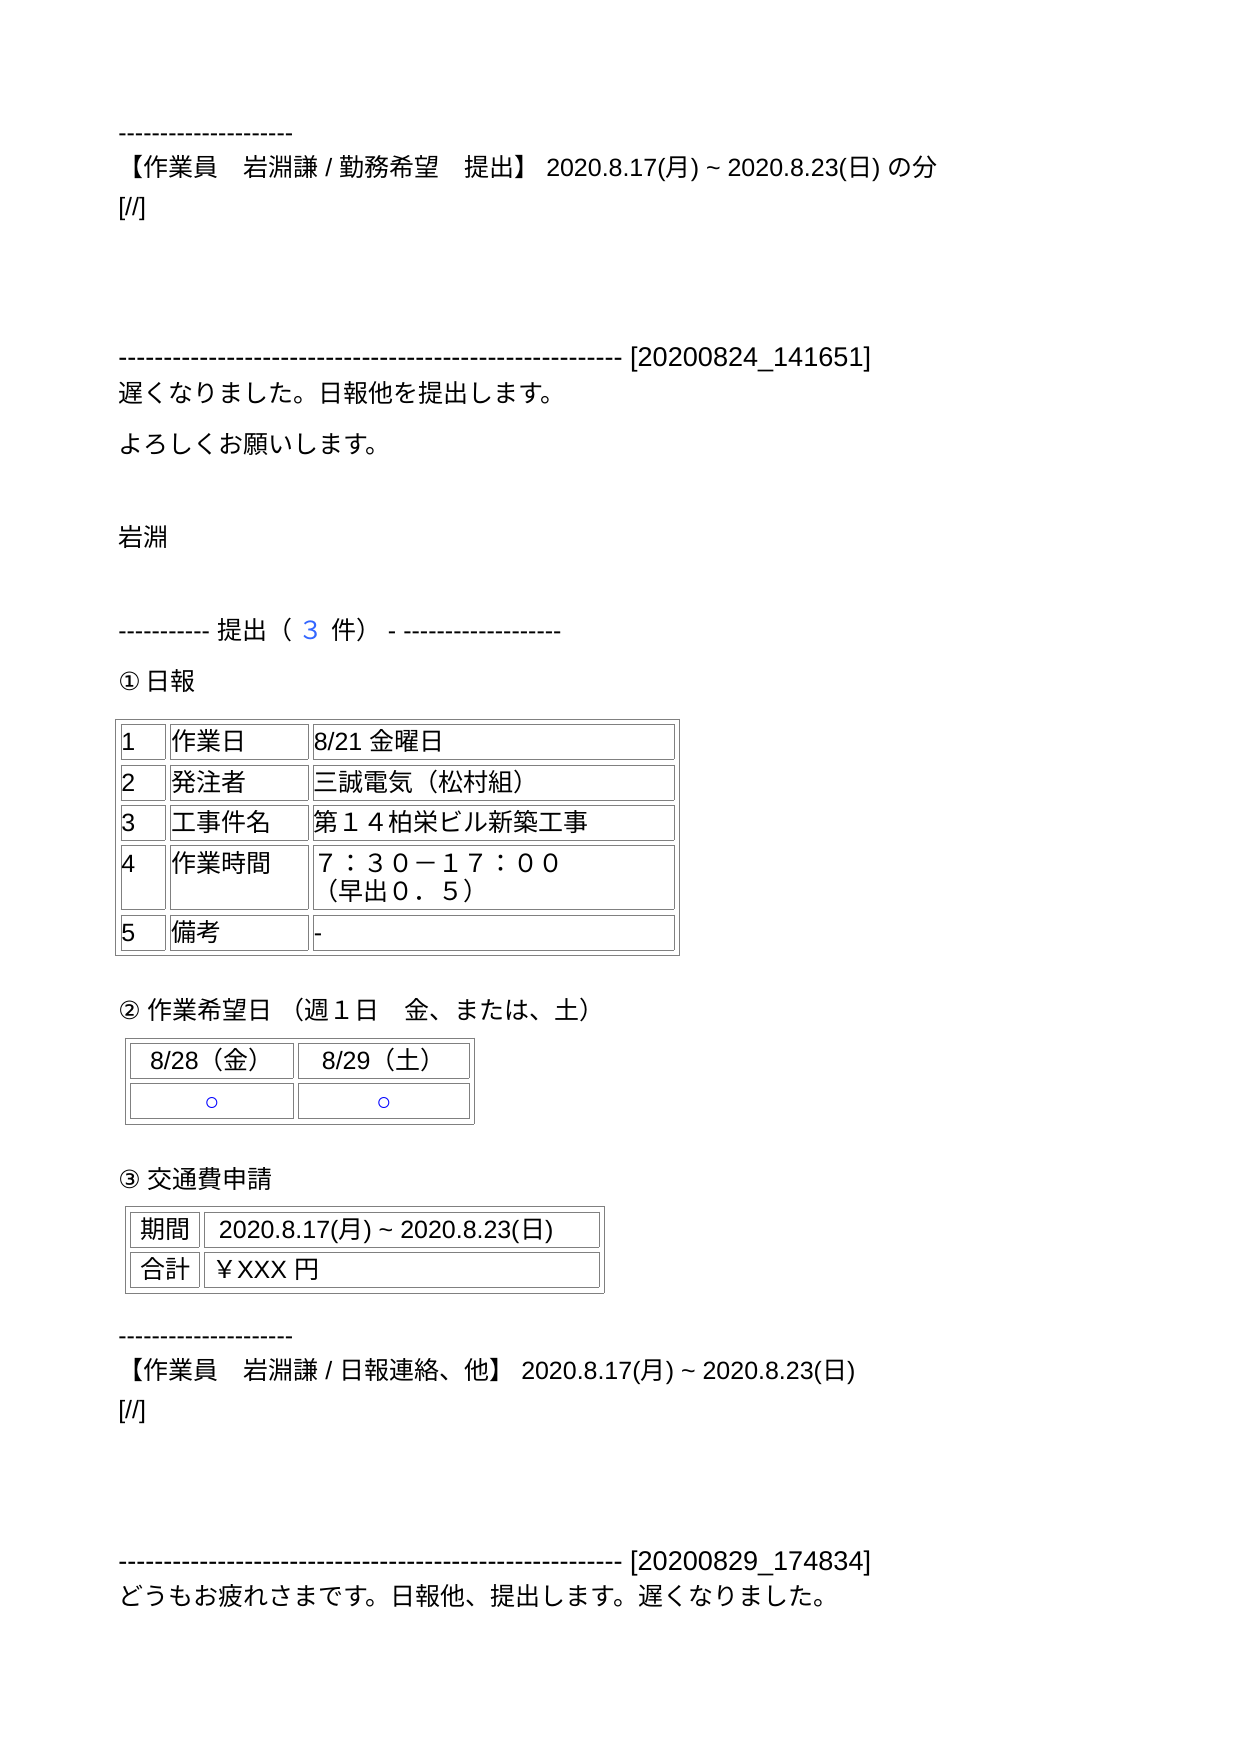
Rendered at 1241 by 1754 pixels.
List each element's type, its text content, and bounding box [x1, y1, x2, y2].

text 岩淵 [118, 523, 1122, 552]
table_header 作業日 [168, 720, 310, 759]
text --------------------- [118, 1321, 1122, 1350]
table_cell 第１４柏栄ビル新築工事 [310, 800, 677, 840]
table_cell 三誠電気（松村組） [310, 759, 677, 799]
text 【作業員 岩淵謙 / 日報連絡、他】 2020.8.17(月) ~ 2020.8.23(日) [118, 1356, 1122, 1384]
table_cell ○ [296, 1078, 471, 1118]
table_cell 5 [118, 909, 168, 949]
text --------------------- [118, 118, 1122, 147]
text 遅くなりました。日報他を提出します。 [118, 379, 1122, 408]
text [//] [118, 192, 1122, 221]
table_cell 2 [118, 759, 168, 799]
table_header 8/28（金） [128, 1039, 296, 1078]
text [//] [118, 1395, 1122, 1424]
text 【作業員 岩淵謙 / 勤務希望 提出】 2020.8.17(月) ~ 2020.8.23(日) の分 [118, 153, 1122, 181]
table_cell ７：３０－１７：００ （早出０．５） [310, 840, 677, 909]
text よろしくお願いします。 [118, 430, 1122, 459]
table_cell 作業時間 [168, 840, 310, 909]
table_header 8/29（土） [296, 1039, 471, 1078]
table_cell - [310, 909, 677, 949]
table_cell - [314, 916, 674, 949]
text どうもお疲れさまです。日報他、提出します。遅くなりました。 [118, 1582, 1122, 1611]
table_cell 発注者 [168, 759, 310, 799]
table_cell 工事件名 [168, 800, 310, 840]
table_cell 3 [118, 800, 168, 840]
table_cell 備考 [168, 909, 310, 949]
text ①日報 [118, 667, 1122, 696]
table_header 8/21 金曜日 [310, 720, 677, 759]
table_header 2020.8.17(月) ~ 2020.8.23(日) [202, 1207, 602, 1247]
table_header 1 [118, 720, 168, 759]
table_header 期間 [128, 1207, 202, 1247]
text ③ 交通費申請 [118, 1165, 1122, 1194]
table_cell ○ [128, 1078, 296, 1118]
text ② 作業希望日 （週１日 金、または、土） [118, 996, 1122, 1025]
table_cell 4 [118, 840, 168, 909]
text ----------- 提出（ ３ 件） - ------------------- [118, 616, 1122, 644]
table_cell ￥XXX 円 [202, 1247, 602, 1287]
table_cell 合計 [128, 1247, 202, 1287]
text -------------------------------------------------------- [20200829_174834] [118, 1544, 1122, 1576]
text -------------------------------------------------------- [20200824_141651] [118, 341, 1122, 373]
